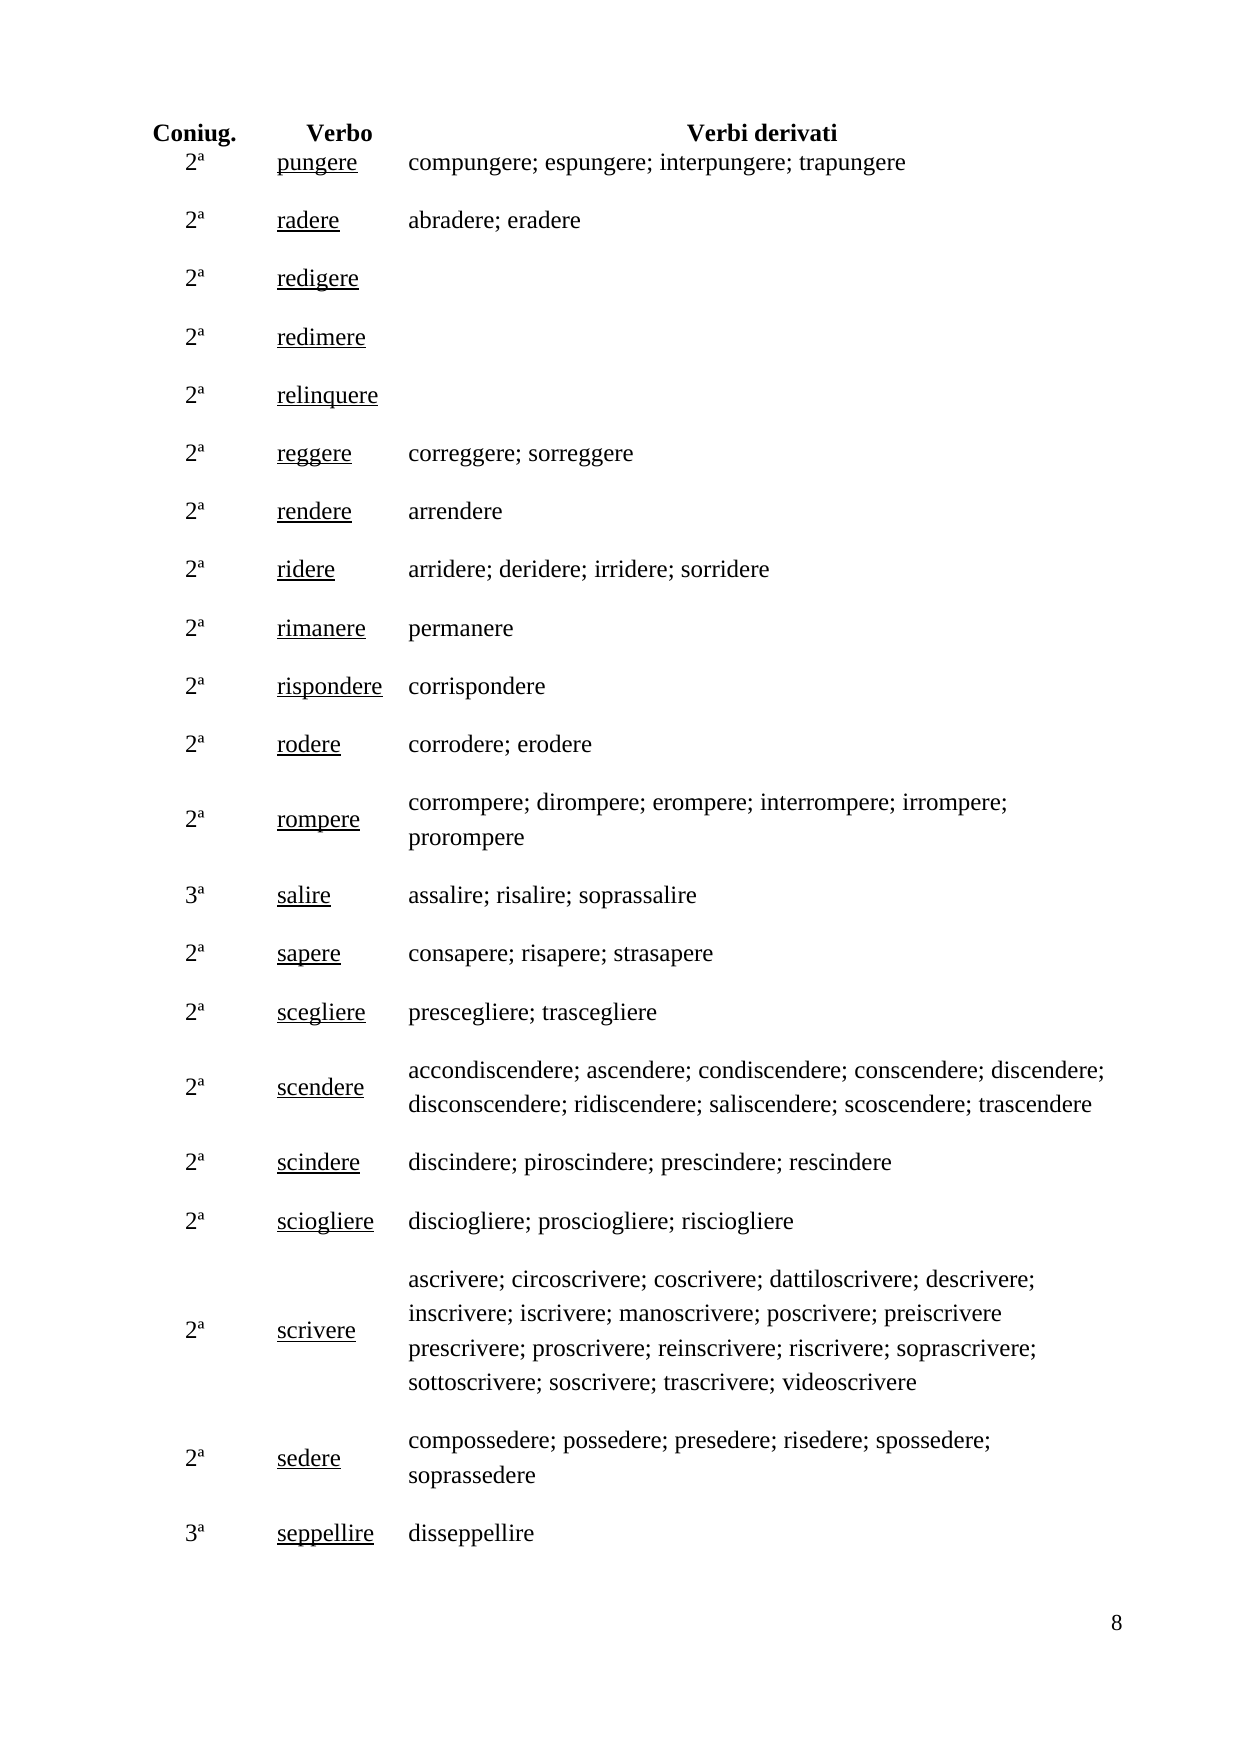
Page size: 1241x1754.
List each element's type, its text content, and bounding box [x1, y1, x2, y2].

table_cell salire [277, 880, 408, 938]
table_cell 2ª [118, 997, 277, 1055]
table_cell 2ª [118, 380, 277, 438]
table_cell sedere [277, 1426, 408, 1518]
table_cell [408, 380, 1122, 438]
table_cell 2ª [118, 322, 277, 380]
table_cell prescegliere; trascegliere [408, 997, 1122, 1055]
table_cell disseppellire [408, 1518, 1122, 1577]
table_cell pungere [277, 147, 408, 205]
table_cell 2ª [118, 788, 277, 880]
table_cell rompere [277, 788, 408, 880]
table_cell radere [277, 205, 408, 263]
table_cell scegliere [277, 997, 408, 1055]
table_cell scrivere [277, 1264, 408, 1426]
table_cell sciogliere [277, 1206, 408, 1264]
table_cell arridere; deridere; irridere; sorridere [408, 555, 1122, 613]
table_cell [408, 322, 1122, 380]
table_cell rendere [277, 496, 408, 554]
table_cell arrendere [408, 496, 1122, 554]
table_cell 2ª [118, 263, 277, 322]
table_cell corrispondere [408, 671, 1122, 729]
table_header Verbo [277, 118, 408, 147]
table_header Coniug. [118, 118, 277, 147]
table_cell ridere [277, 555, 408, 613]
table_cell correggere; sorreggere [408, 438, 1122, 496]
table_cell seppellire [277, 1518, 408, 1577]
table_cell sapere [277, 938, 408, 997]
table_cell 2ª [118, 1264, 277, 1426]
table_cell 2ª [118, 555, 277, 613]
table_cell compossedere; possedere; presedere; risedere; spossedere; soprassedere [408, 1426, 1122, 1518]
table_cell consapere; risapere; strasapere [408, 938, 1122, 997]
table_cell compungere; espungere; interpungere; trapungere [408, 147, 1122, 205]
table_cell accondiscendere; ascendere; condiscendere; conscendere; discendere; disconscendere; ridiscendere; saliscendere; scoscendere; trascendere [408, 1055, 1122, 1147]
table_header Verbi derivati [408, 118, 1122, 147]
table_cell reggere [277, 438, 408, 496]
table_cell 2ª [118, 1148, 277, 1206]
table_cell 2ª [118, 1055, 277, 1147]
table_cell rispondere [277, 671, 408, 729]
table_cell rimanere [277, 613, 408, 671]
table_cell 2ª [118, 1206, 277, 1264]
table_cell 2ª [118, 729, 277, 787]
table_cell disciogliere; prosciogliere; risciogliere [408, 1206, 1122, 1264]
table_cell 2ª [118, 205, 277, 263]
table_cell 2ª [118, 496, 277, 554]
table_cell discindere; piroscindere; prescindere; rescindere [408, 1148, 1122, 1206]
table_cell 2ª [118, 613, 277, 671]
table_cell abradere; eradere [408, 205, 1122, 263]
table_cell 2ª [118, 938, 277, 997]
table_cell 2ª [118, 147, 277, 205]
table_cell corrompere; dirompere; erompere; interrompere; irrompere; prorompere [408, 788, 1122, 880]
table_cell [408, 263, 1122, 322]
table_cell 3ª [118, 1518, 277, 1577]
table_cell 2ª [118, 438, 277, 496]
table_cell redimere [277, 322, 408, 380]
table_cell corrodere; erodere [408, 729, 1122, 787]
table_cell 3ª [118, 880, 277, 938]
table_cell scendere [277, 1055, 408, 1147]
table_cell permanere [408, 613, 1122, 671]
table_cell 2ª [118, 1426, 277, 1518]
table_cell rodere [277, 729, 408, 787]
table_cell redigere [277, 263, 408, 322]
table_cell 2ª [118, 671, 277, 729]
table_cell scindere [277, 1148, 408, 1206]
table_cell relinquere [277, 380, 408, 438]
table_cell ascrivere; circoscrivere; coscrivere; dattiloscrivere; descrivere; inscrivere; iscrivere; manoscrivere; poscrivere; preiscrivere prescrivere; proscrivere; reinscrivere; riscrivere; soprascrivere; sottoscrivere; soscrivere; trascrivere; videoscrivere [408, 1264, 1122, 1426]
table_cell assalire; risalire; soprassalire [408, 880, 1122, 938]
